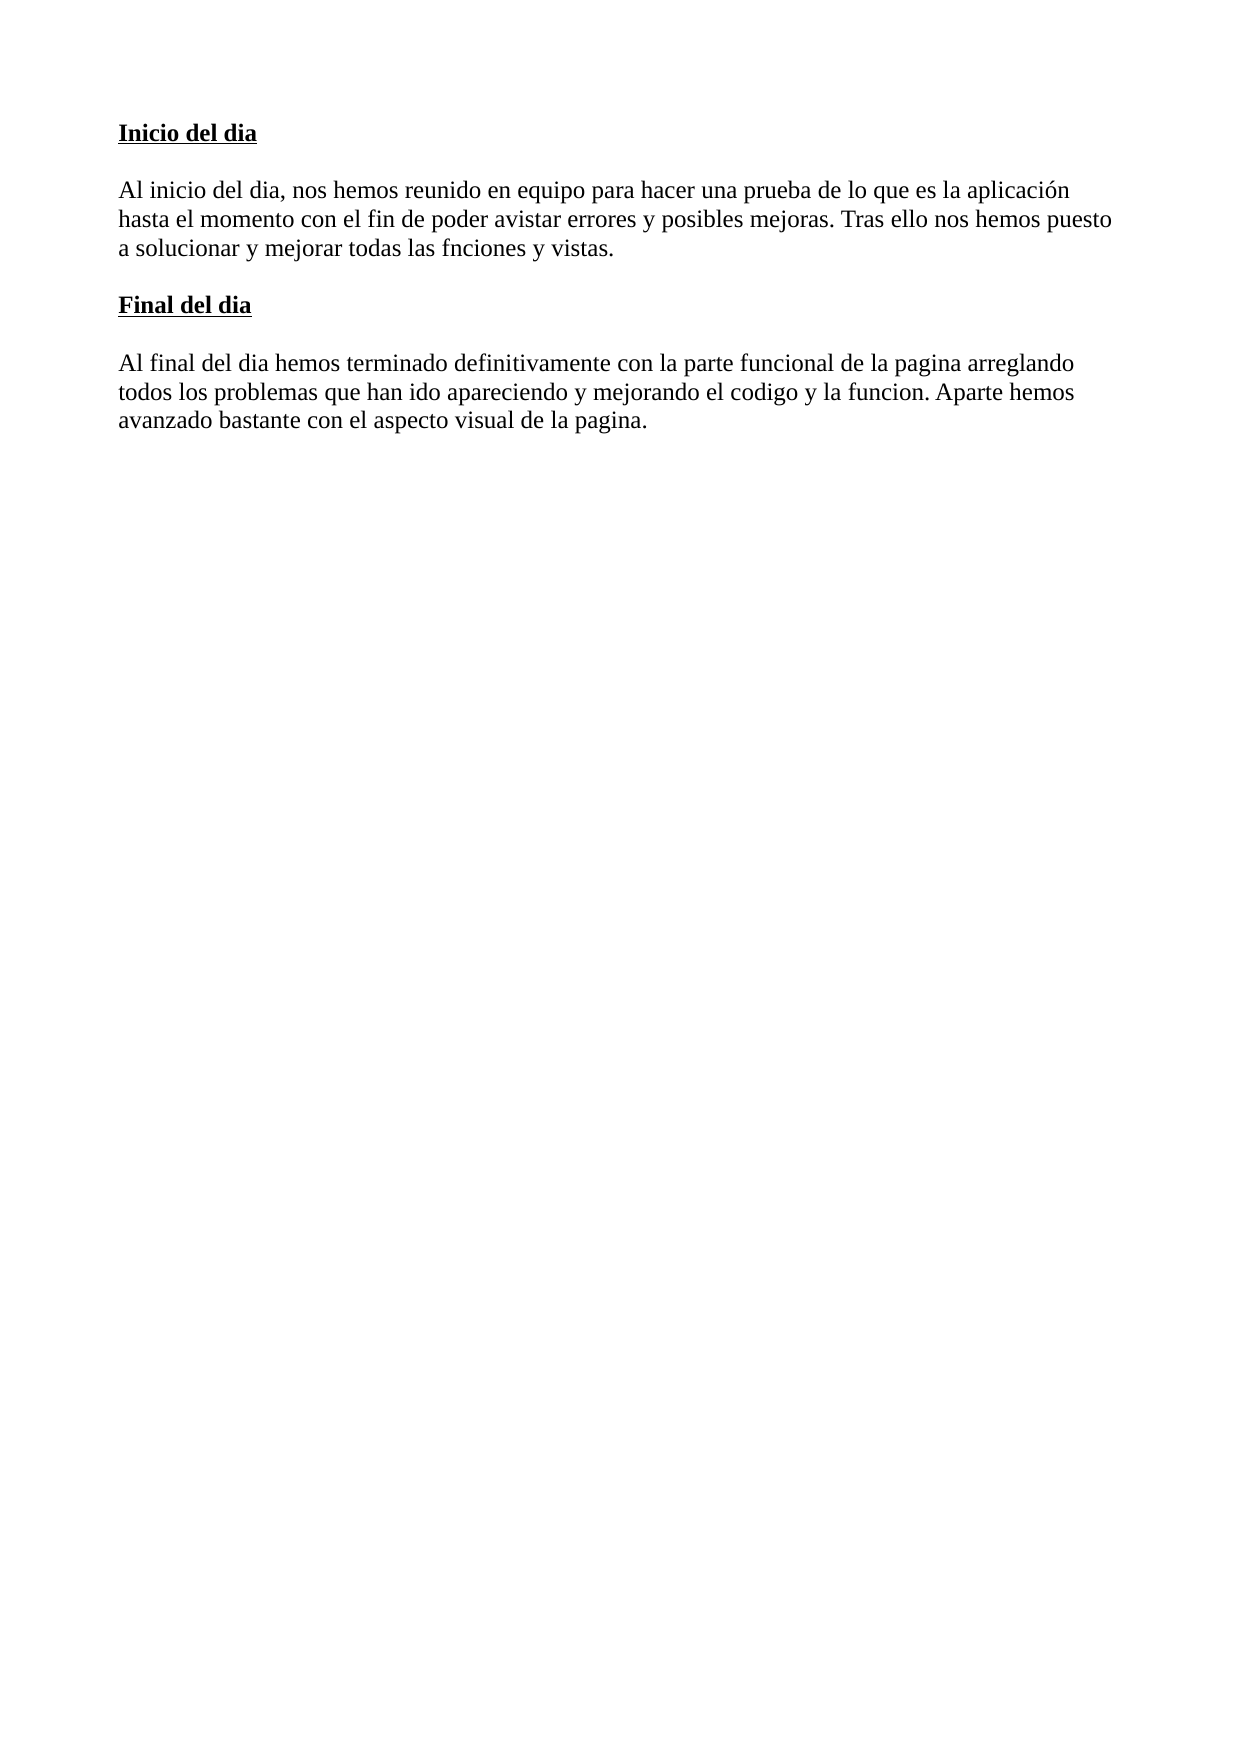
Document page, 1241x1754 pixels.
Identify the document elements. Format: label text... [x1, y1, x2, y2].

text Inicio del dia [118, 118, 1122, 147]
text Al inicio del dia, nos hemos reunido en equipo para hacer una prueba de lo que es la aplicación hasta el momento con el fin de poder avistar errores y posibles mejoras. Tras ello nos hemos puesto a solucionar y mejorar todas las fnciones y vistas. [118, 176, 1122, 262]
text Al final del dia hemos terminado definitivamente con la parte funcional de la pagina arreglando todos los problemas que han ido apareciendo y mejorando el codigo y la funcion. Aparte hemos avanzado bastante con el aspecto visual de la pagina. [118, 348, 1122, 434]
text Final del dia [118, 291, 1122, 319]
